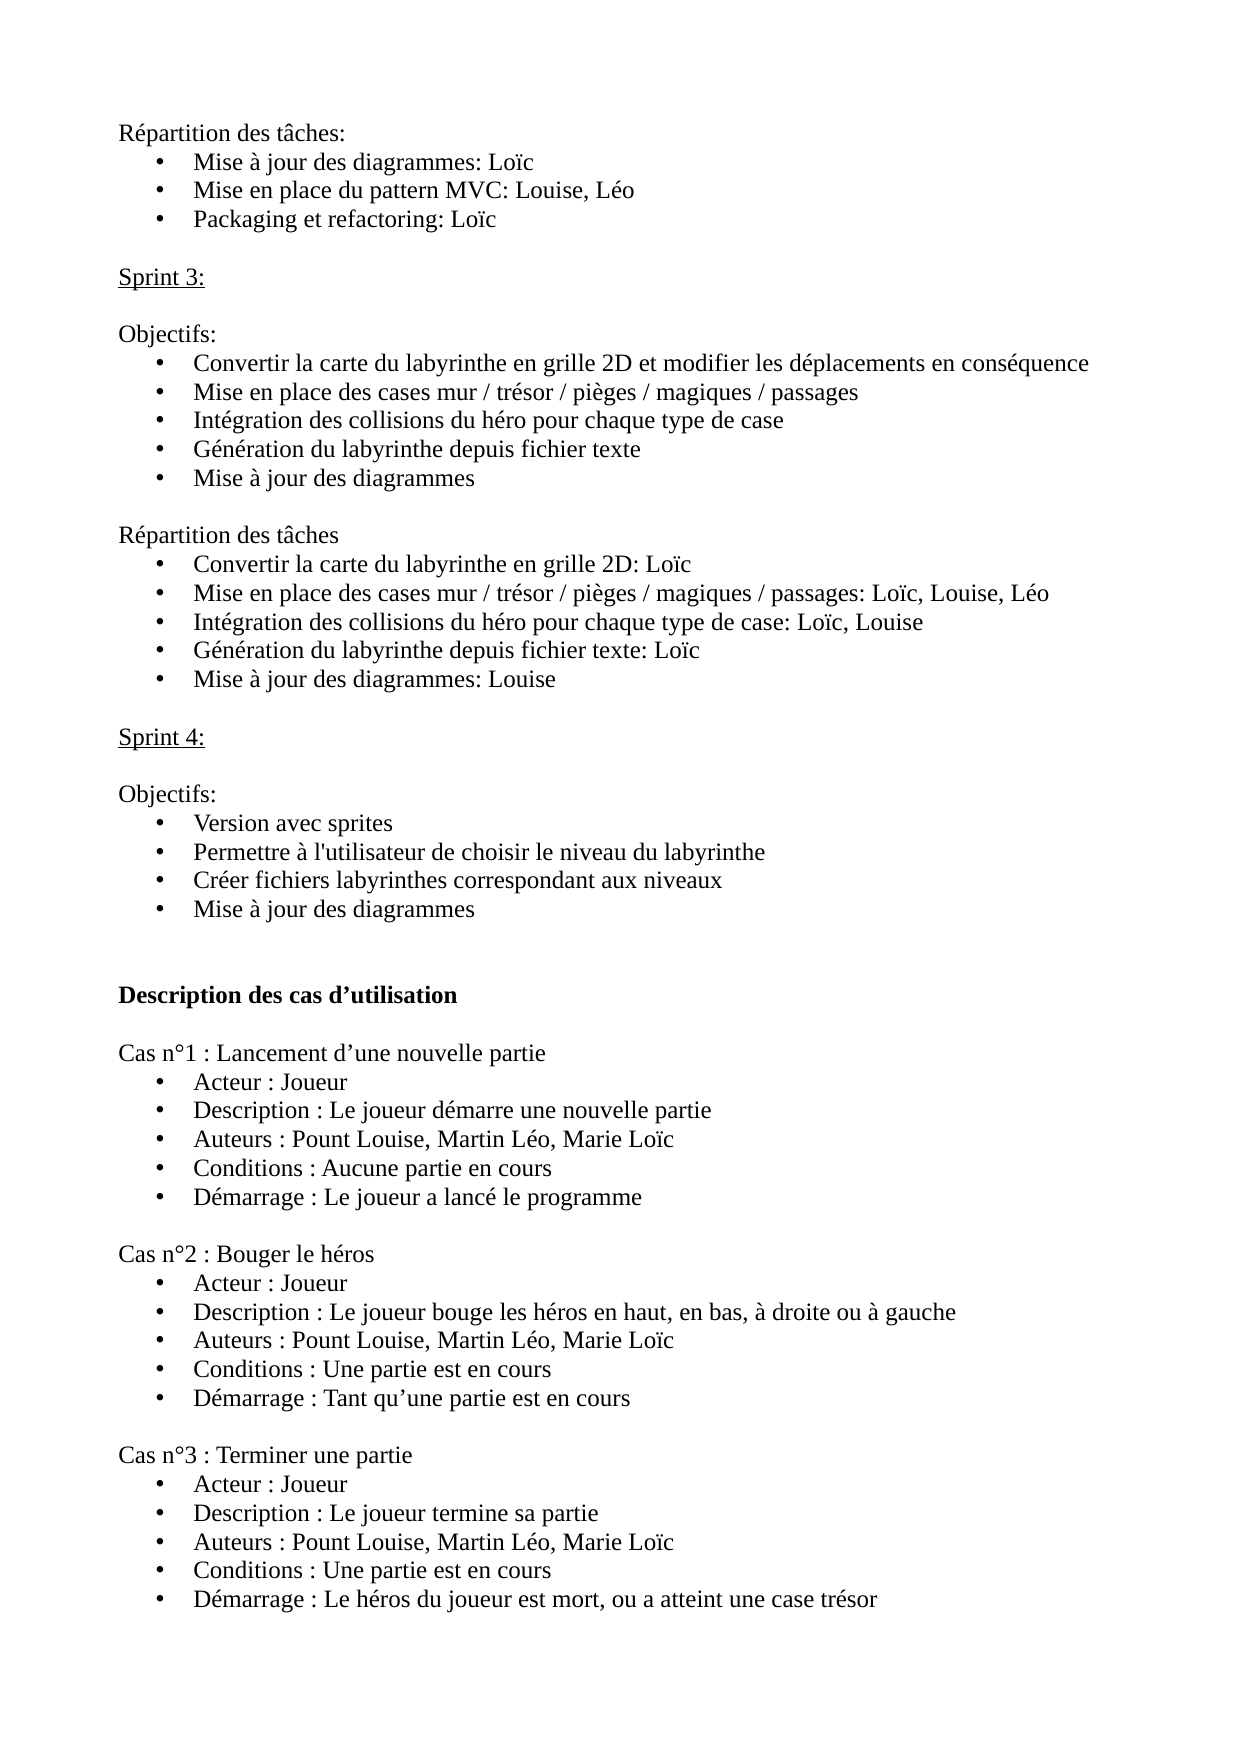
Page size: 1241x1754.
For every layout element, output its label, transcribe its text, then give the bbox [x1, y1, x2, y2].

list Acteur : Joueur [156, 1268, 1122, 1297]
list Conditions : Une partie est en cours [156, 1556, 1122, 1584]
list Mise en place du pattern MVC: Louise, Léo [156, 176, 1122, 204]
list Description : Le joueur démarre une nouvelle partie [156, 1096, 1122, 1124]
list Conditions : Aucune partie en cours [156, 1153, 1122, 1182]
list Démarrage : Le héros du joueur est mort, ou a atteint une case trésor [156, 1584, 1122, 1613]
list Acteur : Joueur [156, 1469, 1122, 1498]
list Auteurs : Pount Louise, Martin Léo, Marie Loïc [156, 1124, 1122, 1153]
text Sprint 3: [118, 262, 1122, 291]
list Démarrage : Tant qu’une partie est en cours [156, 1383, 1122, 1412]
text Cas n°1 : Lancement d’une nouvelle partie [118, 1038, 1122, 1067]
list Packaging et refactoring: Loïc [156, 204, 1122, 233]
list Version avec sprites [156, 808, 1122, 837]
list Convertir la carte du labyrinthe en grille 2D: Loïc [156, 549, 1122, 578]
list Description : Le joueur termine sa partie [156, 1498, 1122, 1527]
list Mise en place des cases mur / trésor / pièges / magiques / passages [156, 377, 1122, 406]
list Auteurs : Pount Louise, Martin Léo, Marie Loïc [156, 1326, 1122, 1354]
list Auteurs : Pount Louise, Martin Léo, Marie Loïc [156, 1527, 1122, 1556]
list Conditions : Une partie est en cours [156, 1354, 1122, 1383]
list Mise à jour des diagrammes: Loïc [156, 147, 1122, 176]
text Cas n°3 : Terminer une partie [118, 1441, 1122, 1469]
list Démarrage : Le joueur a lancé le programme [156, 1182, 1122, 1211]
list Génération du labyrinthe depuis fichier texte [156, 434, 1122, 463]
list Intégration des collisions du héro pour chaque type de case [156, 406, 1122, 434]
list Mise à jour des diagrammes [156, 463, 1122, 492]
list Convertir la carte du labyrinthe en grille 2D et modifier les déplacements en conséquence [156, 348, 1122, 377]
text Répartition des tâches: [118, 118, 1122, 147]
text Description des cas d’utilisation [118, 981, 1122, 1009]
text Sprint 4: [118, 722, 1122, 751]
list Génération du labyrinthe depuis fichier texte: Loïc [156, 636, 1122, 664]
list Mise en place des cases mur / trésor / pièges / magiques / passages: Loïc, Louise, Léo [156, 578, 1122, 607]
list Mise à jour des diagrammes [156, 894, 1122, 923]
list Permettre à l'utilisateur de choisir le niveau du labyrinthe [156, 837, 1122, 866]
text Objectifs: [118, 319, 1122, 348]
text Objectifs: [118, 779, 1122, 808]
list Mise à jour des diagrammes: Louise [156, 664, 1122, 693]
list Créer fichiers labyrinthes correspondant aux niveaux [156, 866, 1122, 894]
list Acteur : Joueur [156, 1067, 1122, 1096]
list Intégration des collisions du héro pour chaque type de case: Loïc, Louise [156, 607, 1122, 636]
list Description : Le joueur bouge les héros en haut, en bas, à droite ou à gauche [156, 1297, 1122, 1326]
text Cas n°2 : Bouger le héros [118, 1239, 1122, 1268]
text Répartition des tâches [118, 521, 1122, 549]
